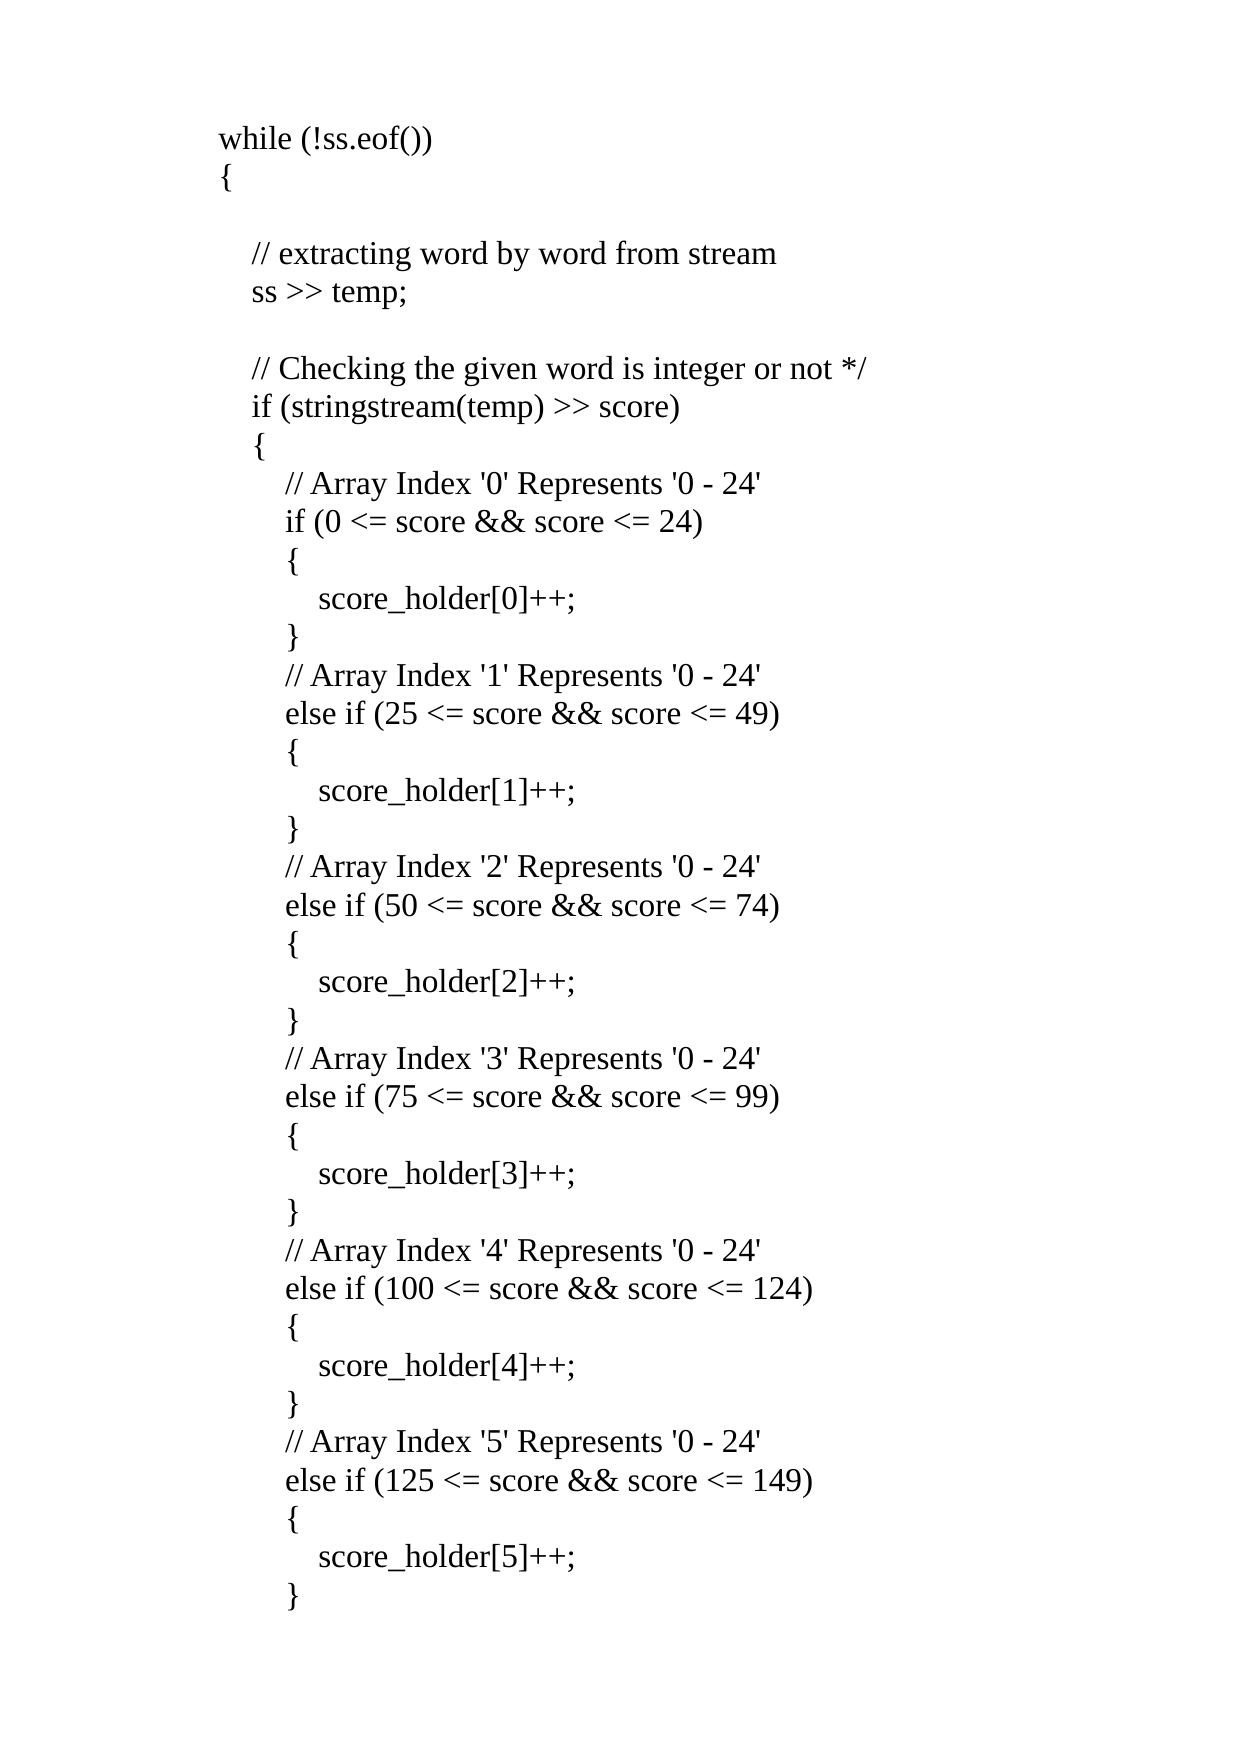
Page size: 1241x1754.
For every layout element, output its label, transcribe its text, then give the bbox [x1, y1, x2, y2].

text score_holder[1]++; [118, 770, 1122, 808]
text { [118, 156, 1122, 195]
text score_holder[4]++; [118, 1345, 1122, 1383]
text else if (75 <= score && score <= 99) [118, 1076, 1122, 1115]
text else if (25 <= score && score <= 49) [118, 693, 1122, 731]
text { [118, 425, 1122, 463]
text // Array Index '1' Represents '0 - 24' [118, 655, 1122, 693]
text // Array Index '2' Represents '0 - 24' [118, 846, 1122, 885]
text score_holder[2]++; [118, 961, 1122, 1000]
text // Array Index '5' Represents '0 - 24' [118, 1421, 1122, 1460]
text } [118, 808, 1122, 846]
text } [118, 1575, 1122, 1613]
text if (0 <= score && score <= 24) [118, 501, 1122, 540]
text } [118, 1000, 1122, 1038]
text } [118, 616, 1122, 655]
text ss >> temp; [118, 271, 1122, 310]
text else if (100 <= score && score <= 124) [118, 1268, 1122, 1306]
text while (!ss.eof()) [118, 118, 1122, 156]
text else if (125 <= score && score <= 149) [118, 1460, 1122, 1498]
text score_holder[3]++; [118, 1153, 1122, 1191]
text { [118, 731, 1122, 770]
text score_holder[0]++; [118, 578, 1122, 616]
text if (stringstream(temp) >> score) [118, 386, 1122, 425]
text // Array Index '4' Represents '0 - 24' [118, 1230, 1122, 1268]
text { [118, 1115, 1122, 1153]
text // extracting word by word from stream [118, 233, 1122, 271]
text // Array Index '3' Represents '0 - 24' [118, 1038, 1122, 1076]
text { [118, 1306, 1122, 1345]
text // Array Index '0' Represents '0 - 24' [118, 463, 1122, 501]
text { [118, 1498, 1122, 1536]
text } [118, 1383, 1122, 1421]
text score_holder[5]++; [118, 1536, 1122, 1575]
text { [118, 923, 1122, 961]
text else if (50 <= score && score <= 74) [118, 885, 1122, 923]
text // Checking the given word is integer or not */ [118, 348, 1122, 386]
text { [118, 540, 1122, 578]
text } [118, 1191, 1122, 1230]
